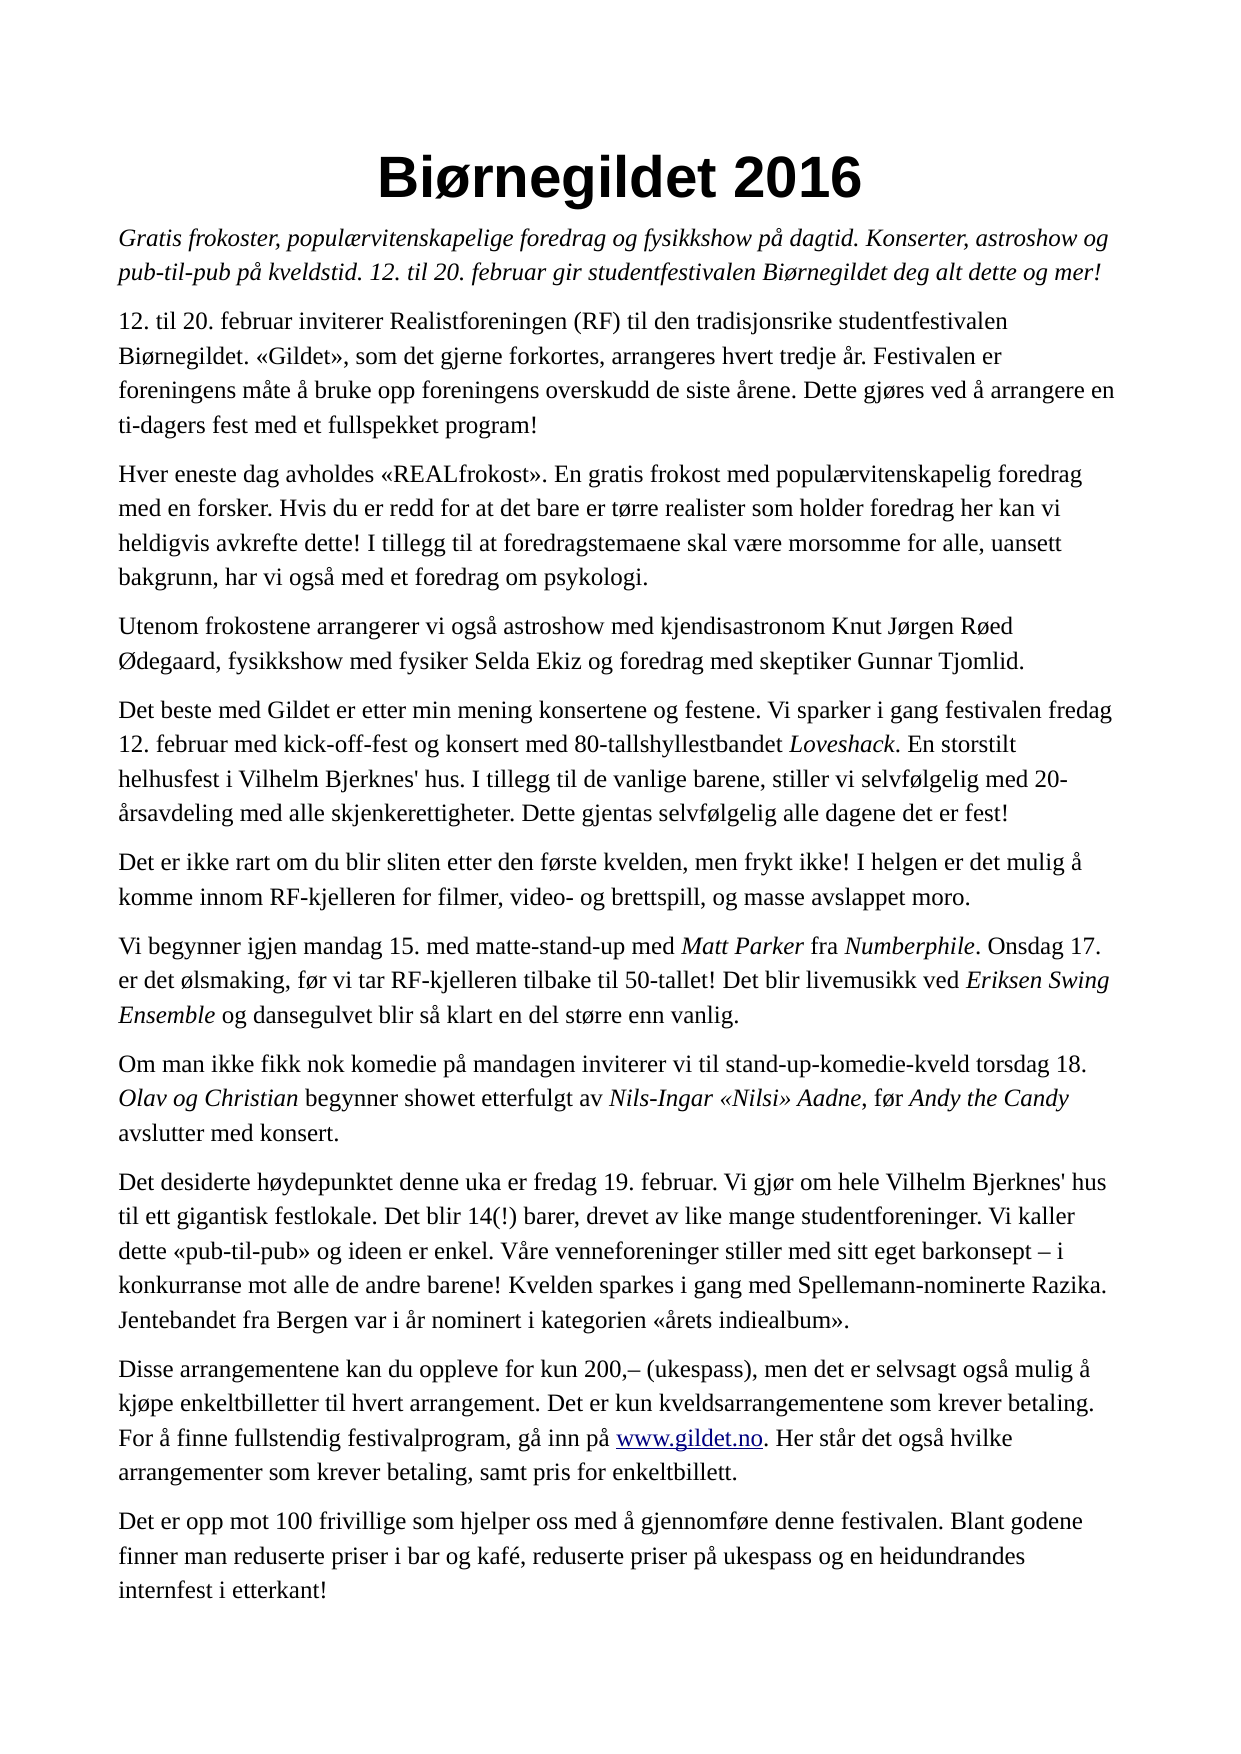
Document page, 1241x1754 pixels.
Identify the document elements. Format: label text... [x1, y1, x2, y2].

text Vi begynner igjen mandag 15. med matte-stand-up med Matt Parker fra Numberphile. Onsdag 17. er det ølsmaking, før vi tar RF-kjelleren tilbake til 50-tallet! Det blir livemusikk ved Eriksen Swing Ensemble og dansegulvet blir så klart en del større enn vanlig. [118, 931, 1122, 1028]
text Om man ikke fikk nok komedie på mandagen inviterer vi til stand-up-komedie-kveld torsdag 18. Olav og Christian begynner showet etterfulgt av Nils-Ingar «Nilsi» Aadne, før Andy the Candy avslutter med konsert. [118, 1049, 1122, 1147]
text Det er opp mot 100 frivillige som hjelper oss med å gjennomføre denne festivalen. Blant godene finner man reduserte priser i bar og kafé, reduserte priser på ukespass og en heidundrandes internfest i etterkant! [118, 1506, 1122, 1604]
text Disse arrangementene kan du oppleve for kun 200,– (ukespass), men det er selvsagt også mulig å kjøpe enkeltbilletter til hvert arrangement. Det er kun kveldsarrangementene som krever betaling. For å finne fullstendig festivalprogram, gå inn på www.gildet.no. Her står det også hvilke arrangementer som krever betaling, samt pris for enkeltbillett. [118, 1354, 1122, 1486]
title Biørnegildet 2016 [118, 143, 1122, 210]
text 12. til 20. februar inviterer Realistforeningen (RF) til den tradisjonsrike studentfestivalen Biørnegildet. «Gildet», som det gjerne forkortes, arrangeres hvert tredje år. Festivalen er foreningens måte å bruke opp foreningens overskudd de siste årene. Dette gjøres ved å arrangere en ti-dagers fest med et fullspekket program! [118, 306, 1122, 438]
text Utenom frokostene arrangerer vi også astroshow med kjendisastronom Knut Jørgen Røed Ødegaard, fysikkshow med fysiker Selda Ekiz og foredrag med skeptiker Gunnar Tjomlid. [118, 611, 1122, 674]
text Gratis frokoster, populærvitenskapelige foredrag og fysikkshow på dagtid. Konserter, astroshow og pub-til-pub på kveldstid. 12. til 20. februar gir studentfestivalen Biørnegildet deg alt dette og mer! [118, 223, 1122, 286]
text Det beste med Gildet er etter min mening konsertene og festene. Vi sparker i gang festivalen fredag 12. februar med kick-off-fest og konsert med 80-tallshyllestbandet Loveshack. En storstilt helhusfest i Vilhelm Bjerknes' hus. I tillegg til de vanlige barene, stiller vi selvfølgelig med 20-årsavdeling med alle skjenkerettigheter. Dette gjentas selvfølgelig alle dagene det er fest! [118, 695, 1122, 827]
text Hver eneste dag avholdes «REALfrokost». En gratis frokost med populærvitenskapelig foredrag med en forsker. Hvis du er redd for at det bare er tørre realister som holder foredrag her kan vi heldigvis avkrefte dette! I tillegg til at foredragstemaene skal være morsomme for alle, uansett bakgrunn, har vi også med et foredrag om psykologi. [118, 459, 1122, 591]
text Det desiderte høydepunktet denne uka er fredag 19. februar. Vi gjør om hele Vilhelm Bjerknes' hus til ett gigantisk festlokale. Det blir 14(!) barer, drevet av like mange studentforeninger. Vi kaller dette «pub-til-pub» og ideen er enkel. Våre venneforeninger stiller med sitt eget barkonsept – i konkurranse mot alle de andre barene! Kvelden sparkes i gang med Spellemann-nominerte Razika. Jentebandet fra Bergen var i år nominert i kategorien «årets indiealbum». [118, 1167, 1122, 1333]
text Det er ikke rart om du blir sliten etter den første kvelden, men frykt ikke! I helgen er det mulig å komme innom RF-kjelleren for filmer, video- og brettspill, og masse avslappet moro. [118, 847, 1122, 911]
